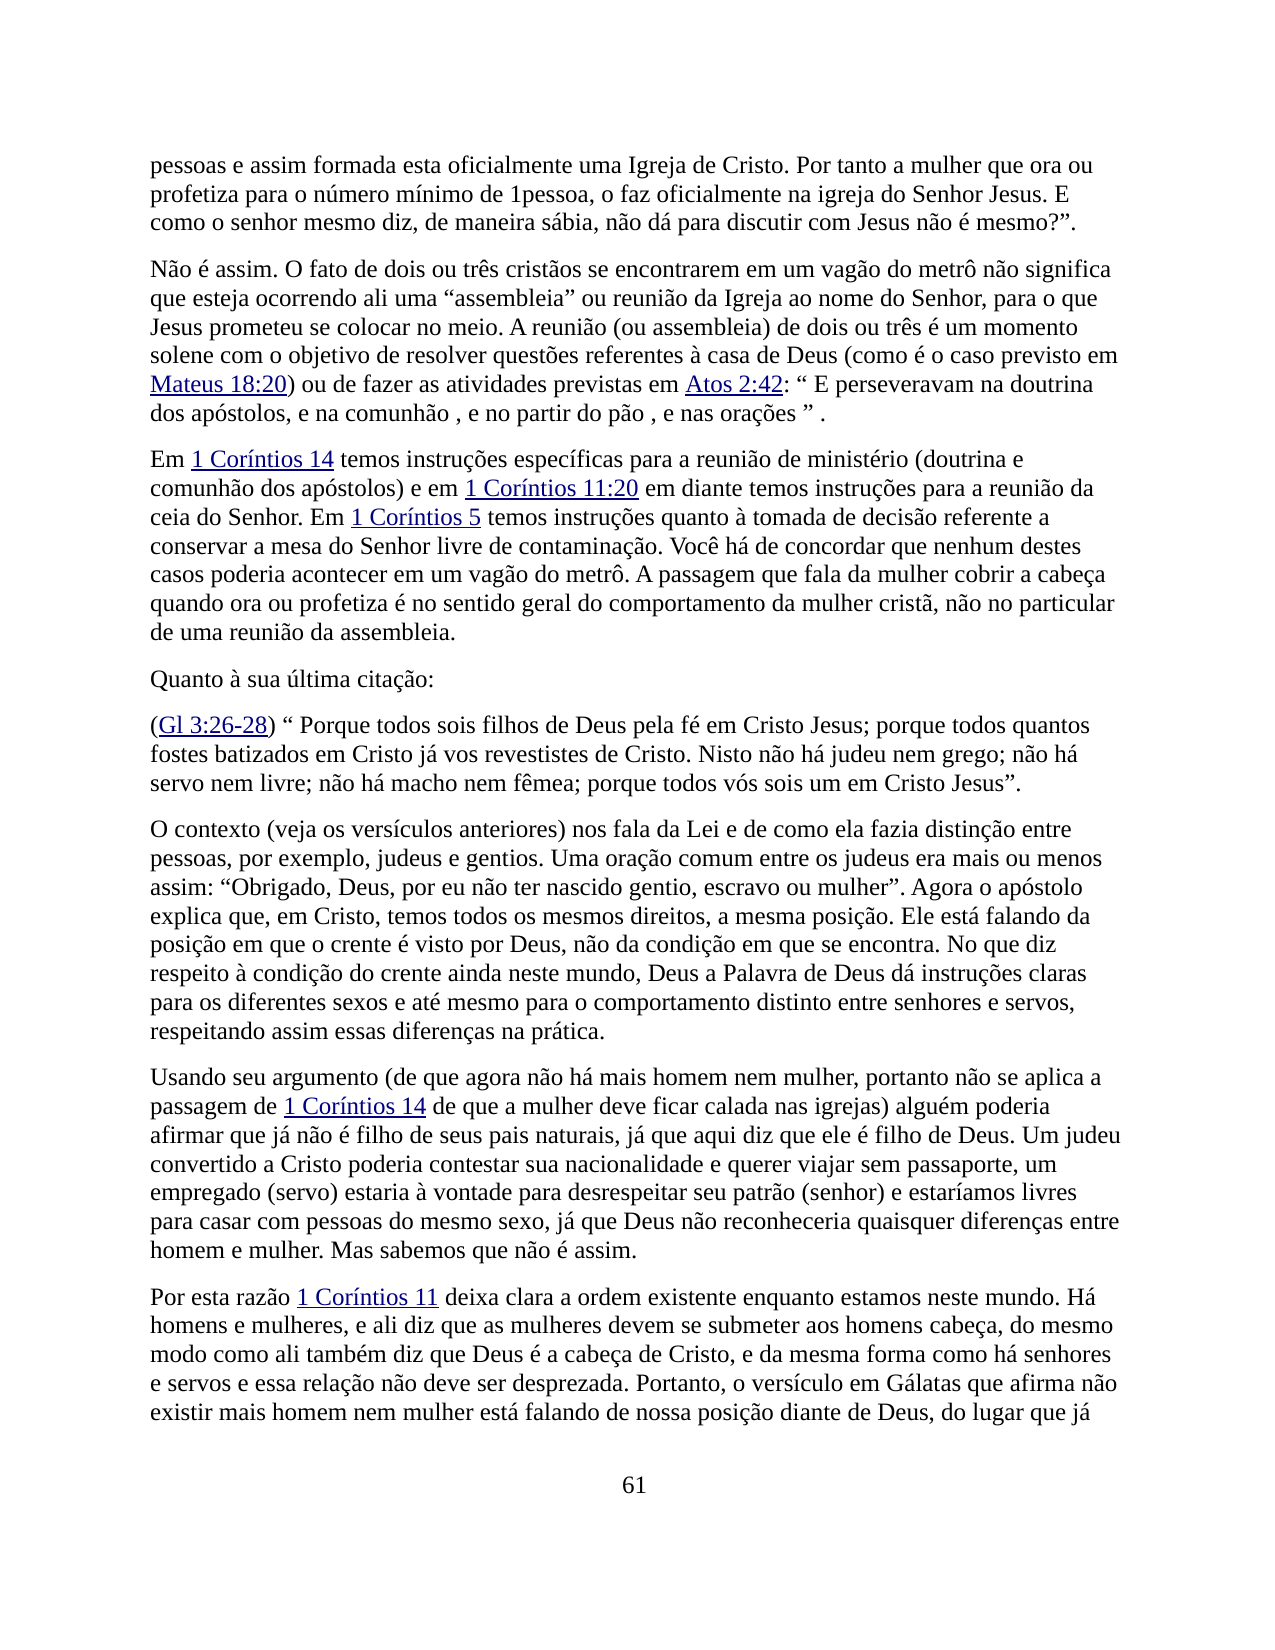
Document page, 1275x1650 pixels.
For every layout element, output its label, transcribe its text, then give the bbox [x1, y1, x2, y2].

text (Gl 3:26-28) “ Porque todos sois filhos de Deus pela fé em Cristo Jesus; porque todos quantos fostes batizados em Cristo já vos revestistes de Cristo. Nisto não há judeu nem grego; não há servo nem livre; não há macho nem fêmea; porque todos vós sois um em Cristo Jesus”. [150, 710, 1125, 797]
text Usando seu argumento (de que agora não há mais homem nem mulher, portanto não se aplica a passagem de 1 Coríntios 14 de que a mulher deve ficar calada nas igrejas) alguém poderia afirmar que já não é filho de seus pais naturais, já que aqui diz que ele é filho de Deus. Um judeu convertido a Cristo poderia contestar sua nacionalidade e querer viajar sem passaporte, um empregado (servo) estaria à vontade para desrespeitar seu patrão (senhor) e estaríamos livres para casar com pessoas do mesmo sexo, já que Deus não reconheceria quaisquer diferenças entre homem e mulher. Mas sabemos que não é assim. [150, 1062, 1125, 1264]
text Quanto à sua última citação: [150, 664, 1125, 692]
text Por esta razão 1 Coríntios 11 deixa clara a ordem existente enquanto estamos neste mundo. Há homens e mulheres, e ali diz que as mulheres devem se submeter aos homens cabeça, do mesmo modo como ali também diz que Deus é a cabeça de Cristo, e da mesma forma como há senhores e servos e essa relação não deve ser desprezada. Portanto, o versículo em Gálatas que afirma não existir mais homem nem mulher está falando de nossa posição diante de Deus, do lugar que já [150, 1282, 1125, 1425]
text Em 1 Coríntios 14 temos instruções específicas para a reunião de ministério (doutrina e comunhão dos apóstolos) e em 1 Coríntios 11:20 em diante temos instruções para a reunião da ceia do Senhor. Em 1 Coríntios 5 temos instruções quanto à tomada de decisão referente a conservar a mesa do Senhor livre de contaminação. Você há de concordar que nenhum destes casos poderia acontecer em um vagão do metrô. A passagem que fala da mulher cobrir a cabeça quando ora ou profetiza é no sentido geral do comportamento da mulher cristã, não no particular de uma reunião da assembleia. [150, 444, 1125, 646]
text Não é assim. O fato de dois ou três cristãos se encontrarem em um vagão do metrô não significa que esteja ocorrendo ali uma “assembleia” ou reunião da Igreja ao nome do Senhor, para o que Jesus prometeu se colocar no meio. A reunião (ou assembleia) de dois ou três é um momento solene com o objetivo de resolver questões referentes à casa de Deus (como é o caso previsto em Mateus 18:20) ou de fazer as atividades previstas em Atos 2:42: “ E perseveravam na doutrina dos apóstolos, e na comunhão , e no partir do pão , e nas orações ” . [150, 254, 1125, 427]
text O contexto (veja os versículos anteriores) nos fala da Lei e de como ela fazia distinção entre pessoas, por exemplo, judeus e gentios. Uma oração comum entre os judeus era mais ou menos assim: “Obrigado, Deus, por eu não ter nascido gentio, escravo ou mulher”. Agora o apóstolo explica que, em Cristo, temos todos os mesmos direitos, a mesma posição. Ele está falando da posição em que o crente é visto por Deus, não da condição em que se encontra. No que diz respeito à condição do crente ainda neste mundo, Deus a Palavra de Deus dá instruções claras para os diferentes sexos e até mesmo para o comportamento distinto entre senhores e servos, respeitando assim essas diferenças na prática. [150, 814, 1125, 1044]
text pessoas e assim formada esta oficialmente uma Igreja de Cristo. Por tanto a mulher que ora ou profetiza para o número mínimo de 1pessoa, o faz oficialmente na igreja do Senhor Jesus. E como o senhor mesmo diz, de maneira sábia, não dá para discutir com Jesus não é mesmo?”. [150, 150, 1125, 236]
